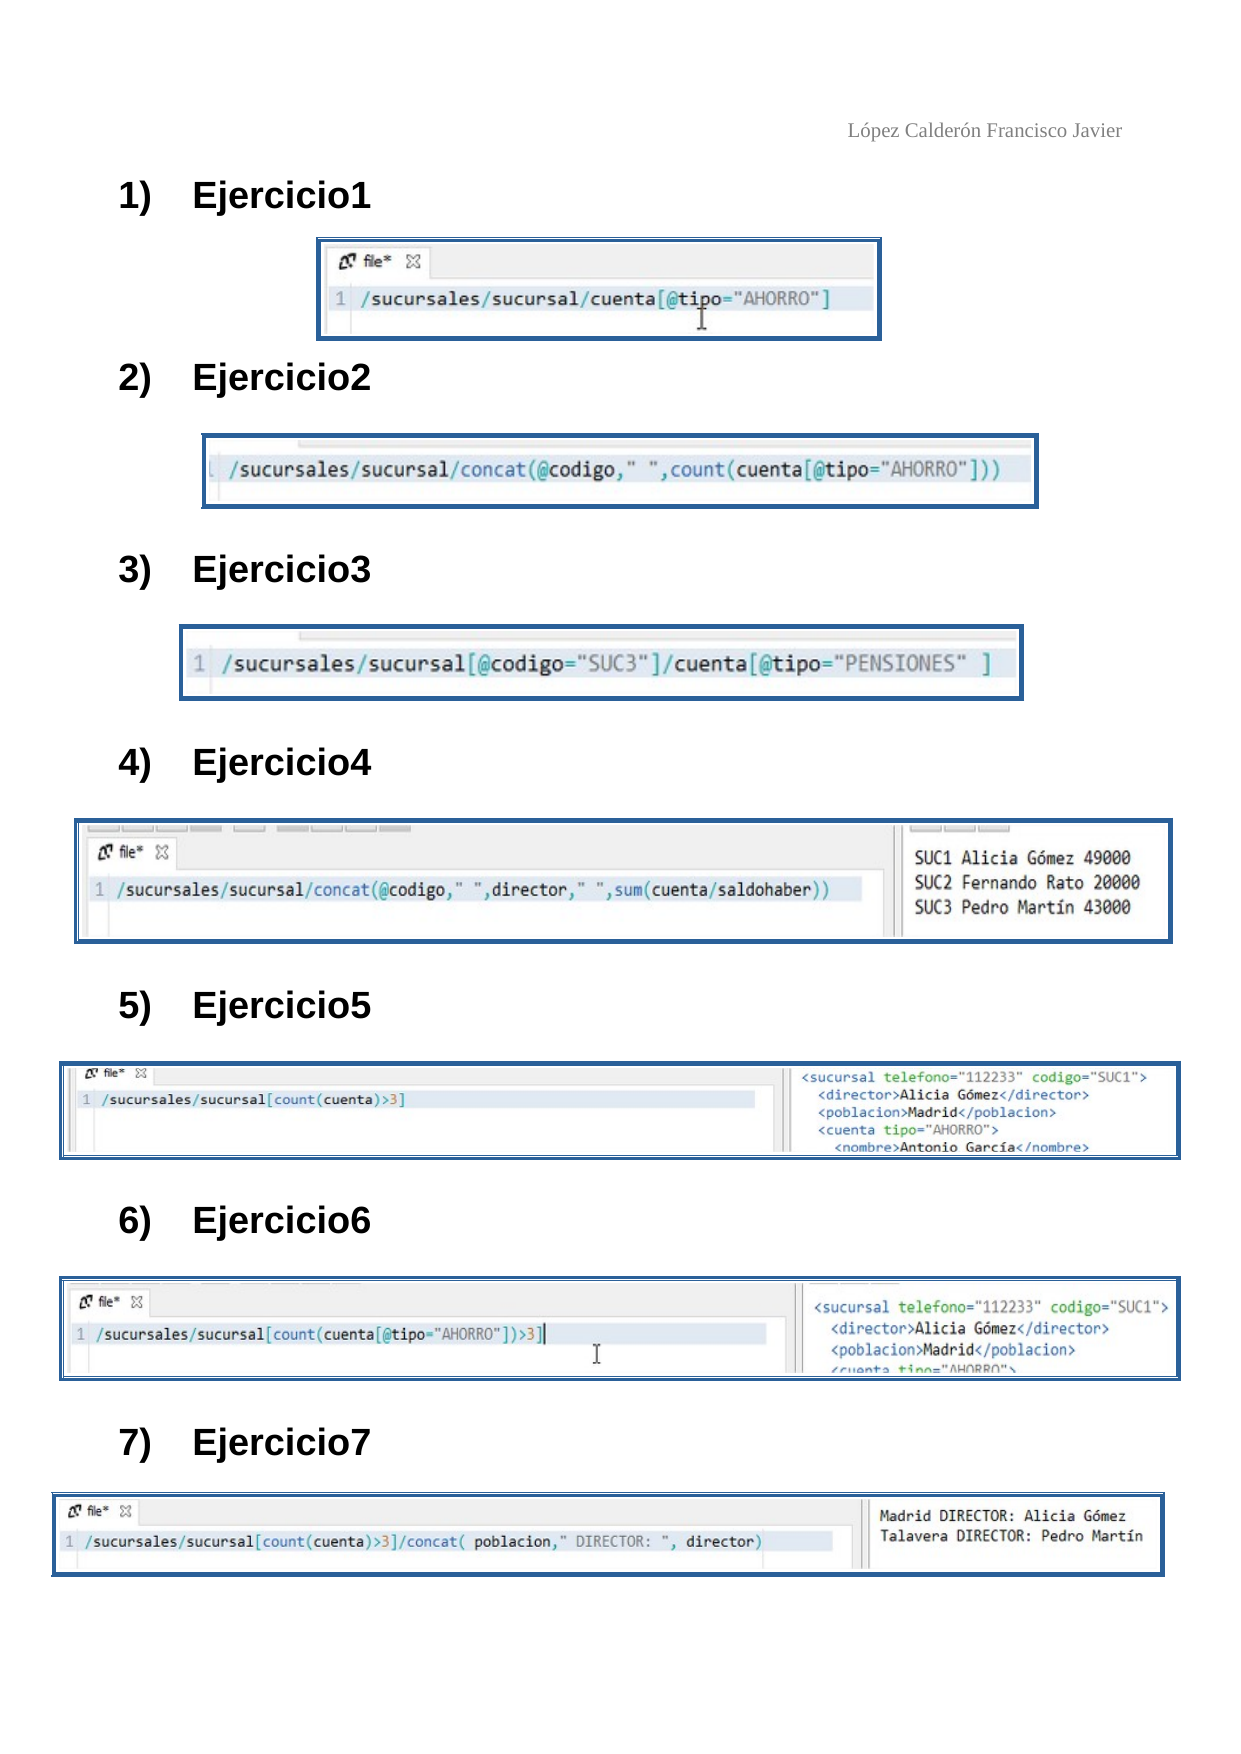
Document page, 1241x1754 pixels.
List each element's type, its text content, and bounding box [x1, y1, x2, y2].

picture [66, 1068, 1174, 1152]
subtitle Ejercicio2 [118, 355, 1122, 398]
subtitle Ejercicio4 [118, 740, 1122, 783]
subtitle Ejercicio3 [118, 547, 1122, 591]
picture [323, 244, 874, 334]
picture [59, 1499, 1157, 1569]
picture [186, 631, 1017, 694]
subtitle Ejercicio7 [118, 1419, 1122, 1463]
subtitle Ejercicio6 [118, 1198, 1122, 1242]
picture [66, 1283, 1174, 1373]
picture [82, 825, 1165, 937]
subtitle Ejercicio1 [118, 173, 1122, 217]
subtitle Ejercicio5 [118, 983, 1122, 1026]
picture [209, 440, 1032, 501]
